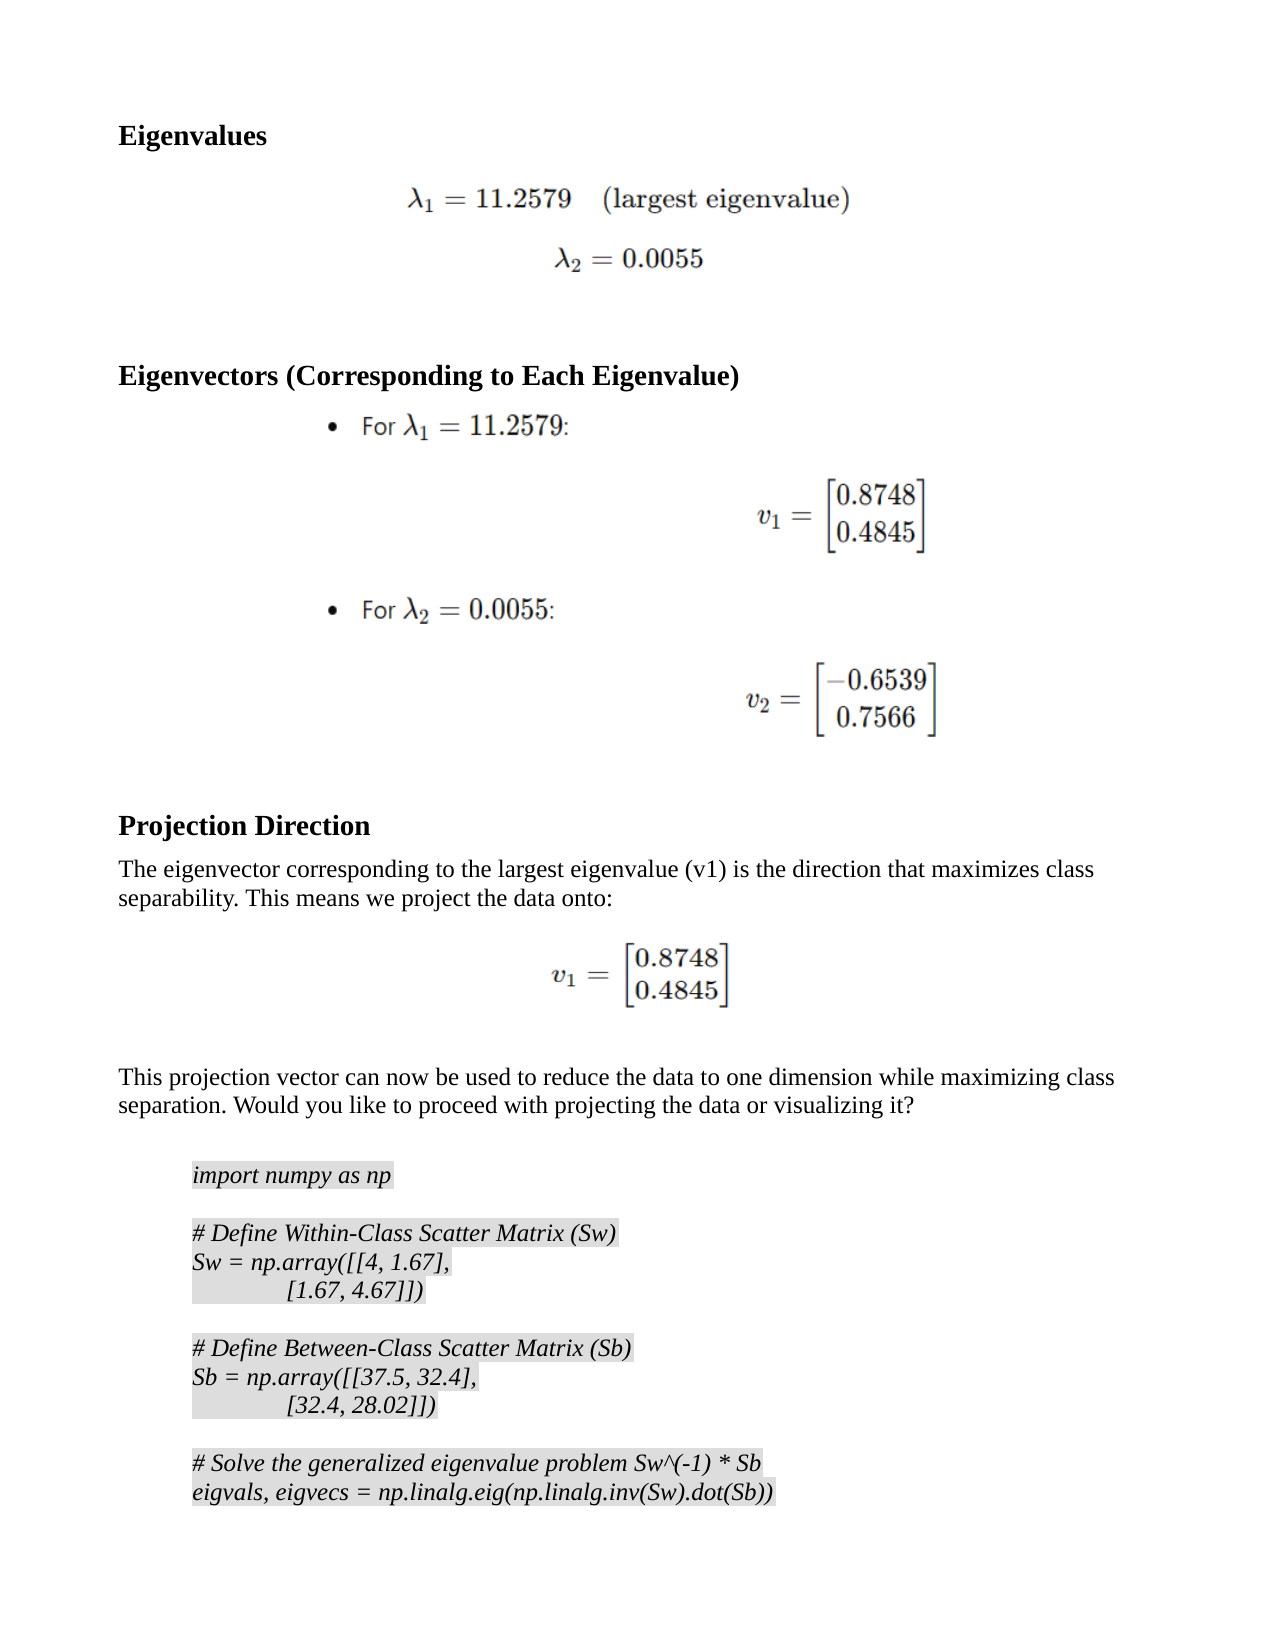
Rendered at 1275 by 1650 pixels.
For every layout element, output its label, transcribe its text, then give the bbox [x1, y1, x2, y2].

text # Solve the generalized eigenvalue problem Sw^(-1) * Sb [192, 1448, 1157, 1477]
text Sw = np.array([[4, 1.67], [192, 1247, 1157, 1276]
subtitle Projection Direction [118, 808, 1157, 842]
text # Define Between-Class Scatter Matrix (Sb) [192, 1333, 1157, 1362]
text eigvals, eigvecs = np.linalg.eig(np.linalg.inv(Sw).dot(Sb)) [192, 1477, 1157, 1506]
text [1.67, 4.67]]) [192, 1276, 1157, 1304]
text This projection vector can now be used to reduce the data to one dimension while maximizing class separation. Would you like to proceed with projecting the data or visualizing it? [118, 1062, 1157, 1119]
text The eigenvector corresponding to the largest eigenvalue (v1​) is the direction that maximizes class separability. This means we project the data onto: [118, 854, 1157, 912]
text import numpy as np [192, 1161, 1157, 1189]
text Sb = np.array([[37.5, 32.4], [192, 1362, 1157, 1391]
picture [375, 164, 900, 292]
picture [307, 403, 968, 755]
subtitle Eigenvectors (Corresponding to Each Eigenvalue) [118, 358, 1157, 391]
subtitle Eigenvalues [118, 118, 1157, 152]
text # Define Within-Class Scatter Matrix (Sw) [192, 1218, 1157, 1247]
picture [530, 924, 745, 1021]
text [32.4, 28.02]]) [192, 1391, 1157, 1419]
